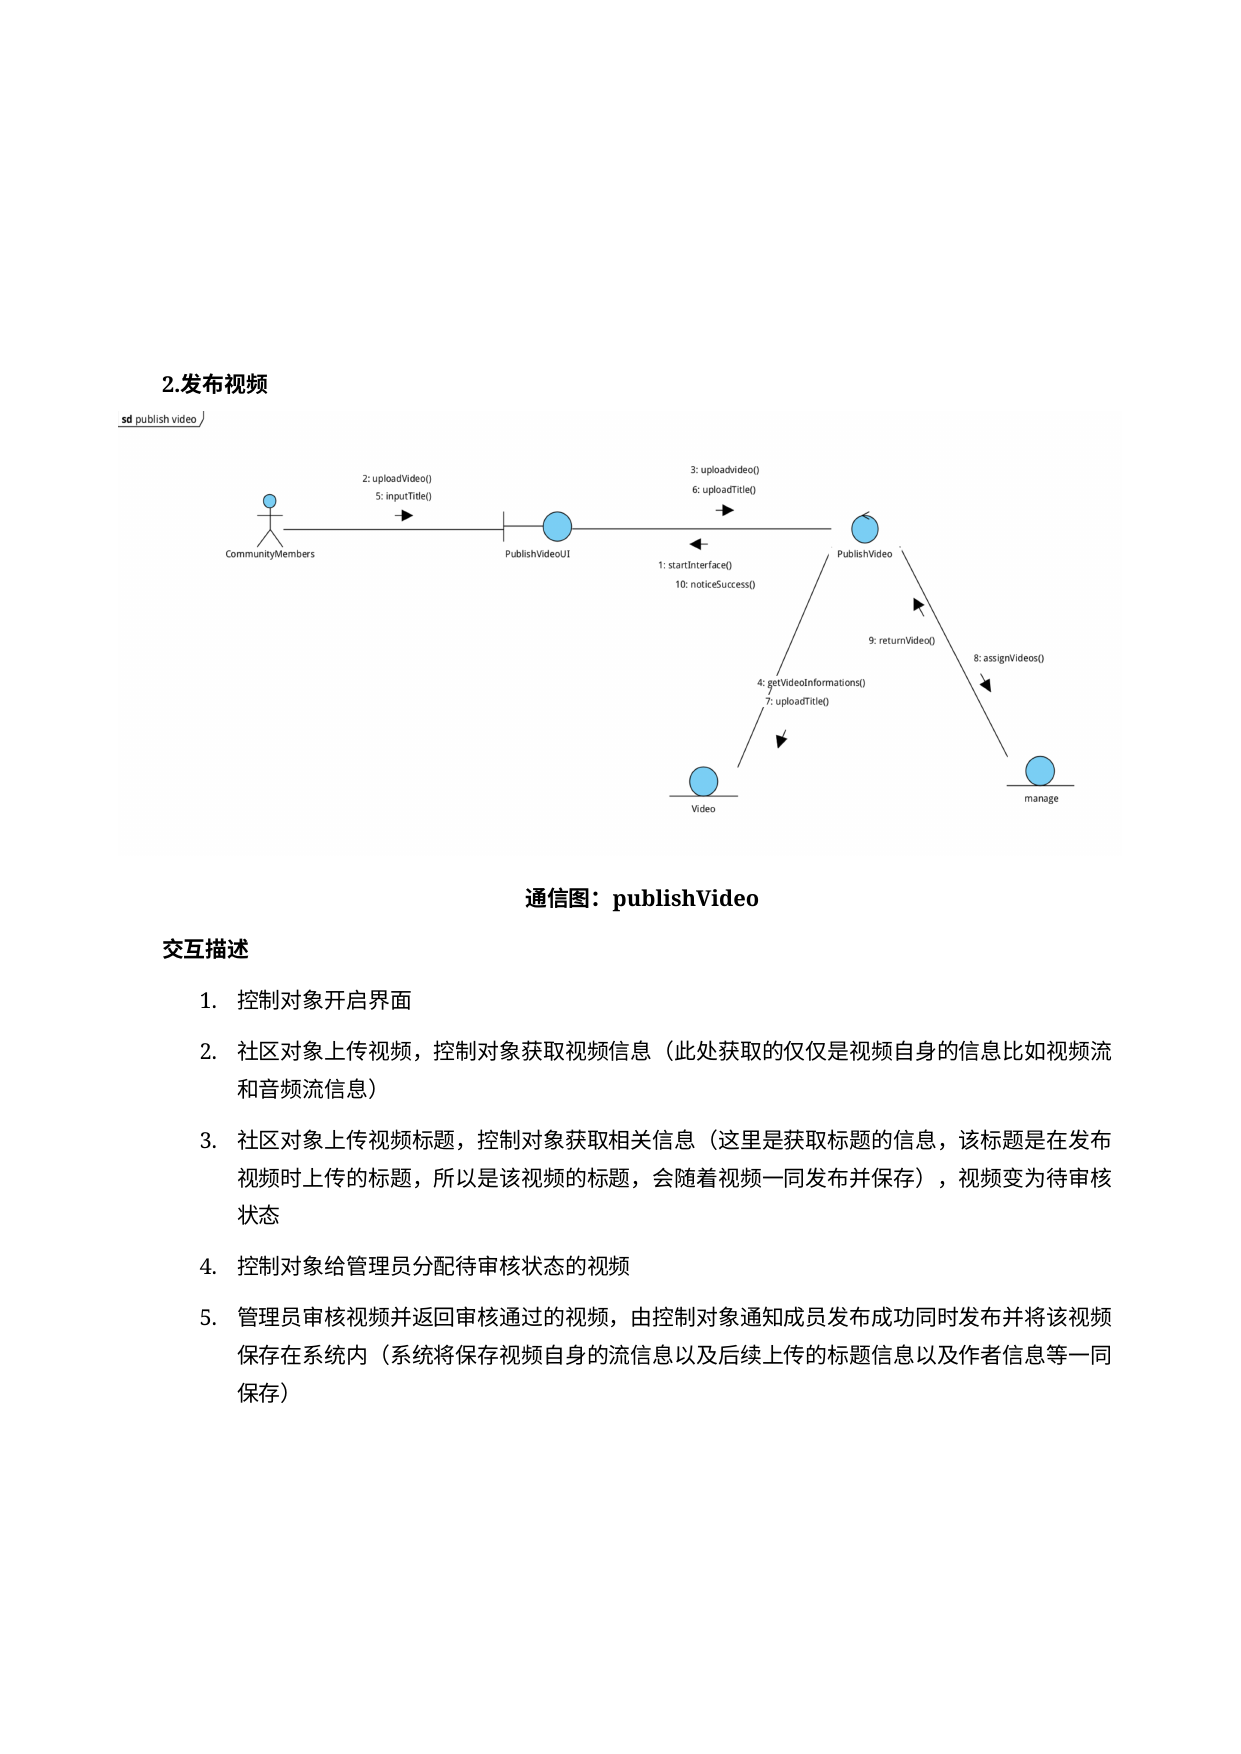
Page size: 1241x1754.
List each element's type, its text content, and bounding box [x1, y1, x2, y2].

list 社区对象上传视频标题，控制对象获取相关信息（这里是获取标题的信息，该标题是在发布视频时上传的标题，所以是该视频的标题，会随着视频一同发布并保存），视频变为待审核状态 [199, 1123, 1122, 1230]
text 通信图：publishVideo [118, 856, 1122, 913]
list 控制对象开启界面 [199, 983, 1122, 1014]
picture [118, 411, 1123, 856]
text 2.发布视频 [118, 367, 1122, 398]
list 控制对象给管理员分配待审核状态的视频 [199, 1249, 1122, 1281]
list 管理员审核视频并返回审核通过的视频，由控制对象通知成员发布成功同时发布并将该视频保存在系统内（系统将保存视频自身的流信息以及后续上传的标题信息以及作者信息等一同保存） [199, 1300, 1122, 1408]
text 交互描述 [118, 932, 1122, 963]
list 社区对象上传视频，控制对象获取视频信息（此处获取的仅仅是视频自身的信息比如视频流和音频流信息） [199, 1034, 1122, 1103]
